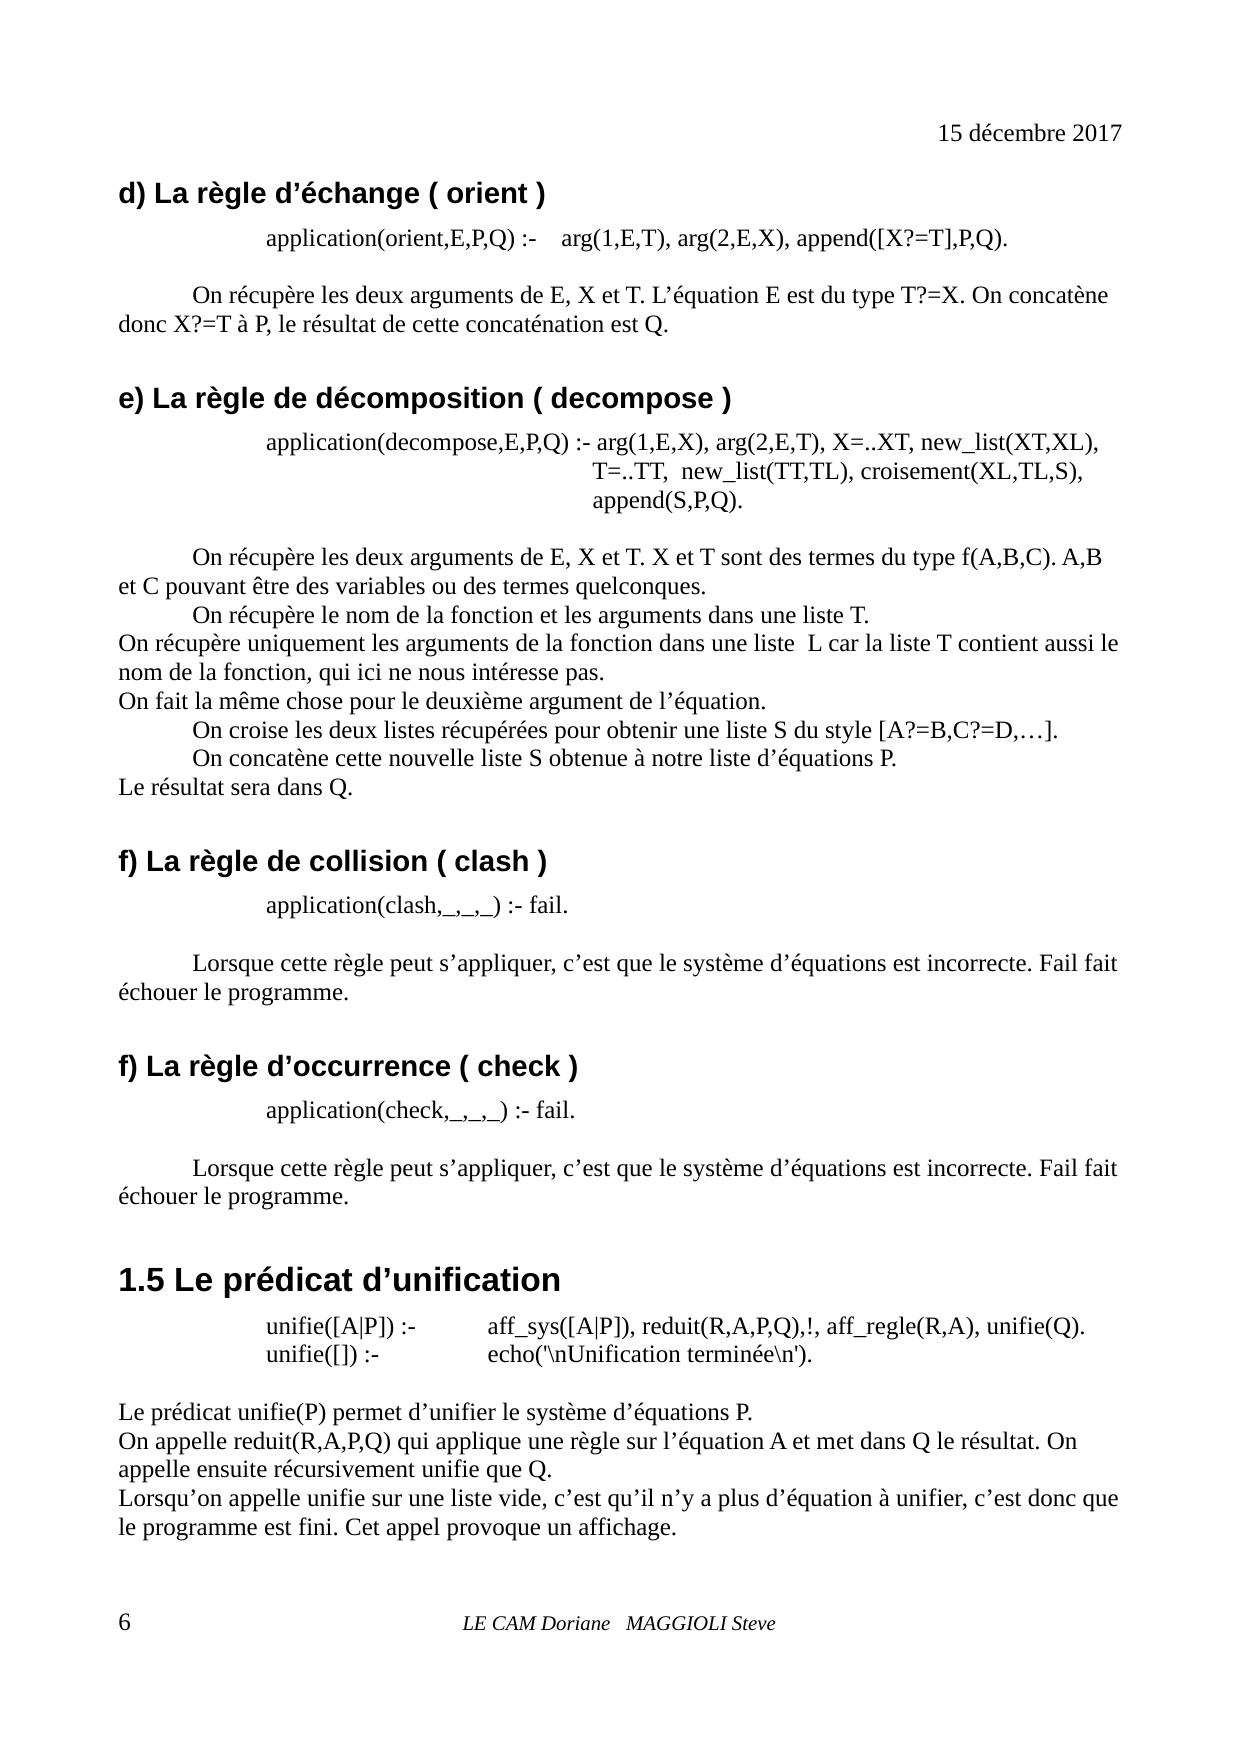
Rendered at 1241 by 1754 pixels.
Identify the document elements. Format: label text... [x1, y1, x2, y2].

text application(clash,_,_,_) :- fail. [118, 891, 1122, 919]
text On récupère les deux arguments de E, X et T. L’équation E est du type T?=X. On concatène donc X?=T à P, le résultat de cette concaténation est Q. [118, 280, 1122, 338]
text On concatène cette nouvelle liste S obtenue à notre liste d’équations P. [118, 743, 1122, 772]
text unifie([A|P]) :- aff_sys([A|P]), reduit(R,A,P,Q),!, aff_regle(R,A), unifie(Q). [118, 1311, 1122, 1339]
text échouer le programme. [118, 977, 1122, 1006]
subtitle d) La règle d’échange ( orient ) [118, 176, 1122, 210]
text On croise les deux listes récupérées pour obtenir une liste S du style [A?=B,C?=D,…]. [118, 715, 1122, 743]
text On récupère les deux arguments de E, X et T. X et T sont des termes du type f(A,B,C). A,B et C pouvant être des variables ou des termes quelconques. [118, 542, 1122, 600]
text Lorsqu’on appelle unifie sur une liste vide, c’est qu’il n’y a plus d’équation à unifier, c’est donc que le programme est fini. Cet appel provoque un affichage. [118, 1483, 1122, 1541]
text On appelle reduit(R,A,P,Q) qui applique une règle sur l’équation A et met dans Q le résultat. On appelle ensuite récursivement unifie que Q. [118, 1426, 1122, 1483]
text unifie([]) :- echo('\nUnification terminée\n'). [118, 1339, 1122, 1368]
subtitle f) La règle d’occurrence ( check ) [118, 1049, 1122, 1083]
text Lorsque cette règle peut s’appliquer, c’est que le système d’équations est incorrecte. Fail fait échouer le programme. [118, 1153, 1122, 1210]
text On récupère le nom de la fonction et les arguments dans une liste T. [118, 600, 1122, 628]
text application(check,_,_,_) :- fail. [118, 1095, 1122, 1124]
text application(orient,E,P,Q) :- arg(1,E,T), arg(2,E,X), append([X?=T],P,Q). [118, 223, 1122, 251]
text On fait la même chose pour le deuxième argument de l’équation. [118, 686, 1122, 715]
text Lorsque cette règle peut s’appliquer, c’est que le système d’équations est incorrecte. Fail fait [118, 948, 1122, 977]
subtitle 1.5 Le prédicat d’unification [118, 1260, 1122, 1298]
subtitle f) La règle de collision ( clash ) [118, 844, 1122, 878]
text Le prédicat unifie(P) permet d’unifier le système d’équations P. [118, 1397, 1122, 1426]
text On récupère uniquement les arguments de la fonction dans une liste L car la liste T contient aussi le nom de la fonction, qui ici ne nous intéresse pas. [118, 628, 1122, 686]
text Le résultat sera dans Q. [118, 772, 1122, 801]
subtitle e) La règle de décomposition ( decompose ) [118, 381, 1122, 415]
text application(decompose,E,P,Q) :- arg(1,E,X), arg(2,E,T), X=..XT, new_list(XT,XL), T=..TT, new_list(TT,TL), croisement(XL,TL,S), append(S,P,Q). [118, 427, 1122, 513]
